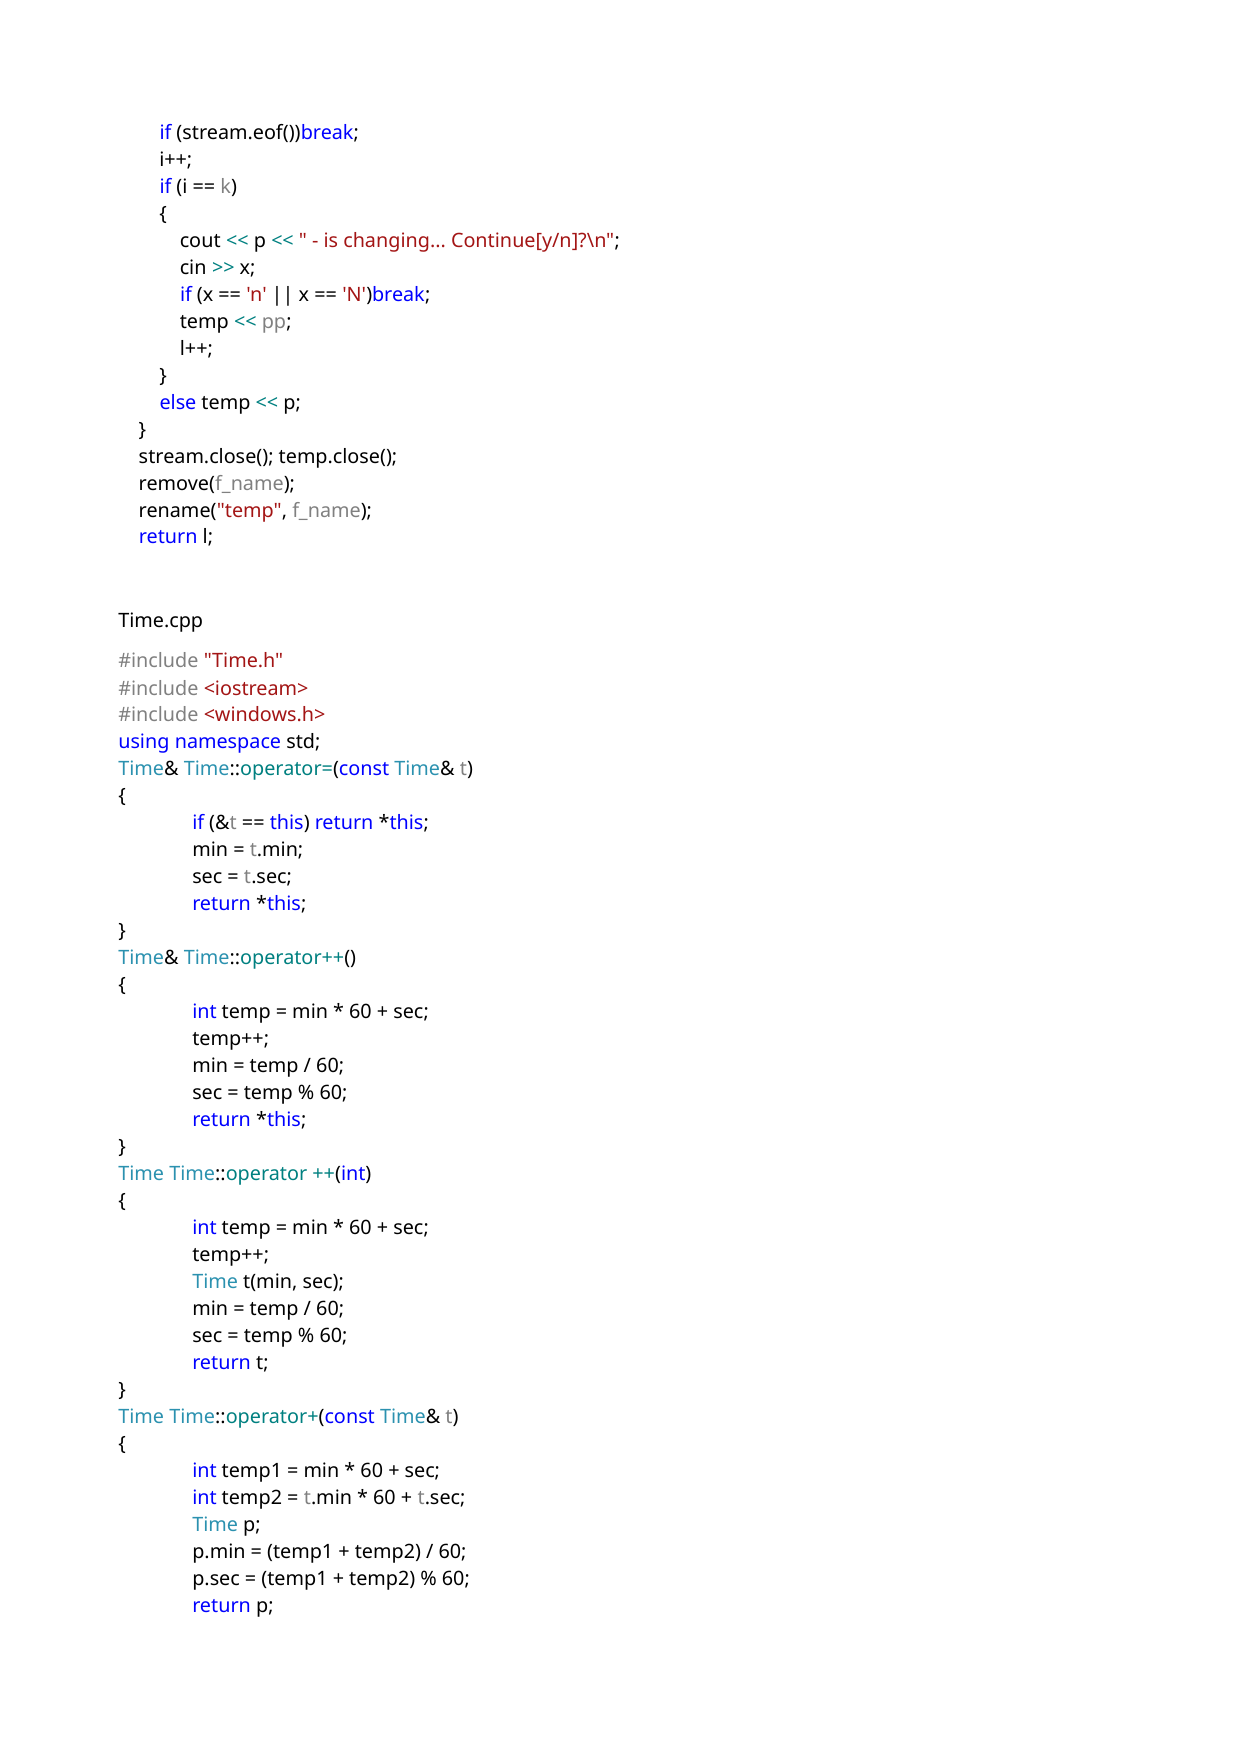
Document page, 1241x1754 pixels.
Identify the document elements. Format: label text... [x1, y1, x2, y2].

text if (i == k) [118, 172, 1122, 199]
text temp++; [118, 1024, 1122, 1051]
text { [118, 971, 1122, 997]
text min = temp / 60; [118, 1294, 1122, 1321]
text remove(f_name); [118, 469, 1122, 496]
text int temp1 = min * 60 + sec; [118, 1456, 1122, 1483]
text if (&t == this) return *this; [118, 809, 1122, 836]
text stream.close(); temp.close(); [118, 442, 1122, 469]
text sec = t.sec; [118, 863, 1122, 889]
text #include "Time.h" [118, 647, 1122, 674]
text { [118, 199, 1122, 226]
text int temp2 = t.min * 60 + t.sec; [118, 1483, 1122, 1510]
text Time& Time::operator++() [118, 943, 1122, 971]
text int temp = min * 60 + sec; [118, 1213, 1122, 1240]
text l++; [118, 334, 1122, 361]
text rename("temp", f_name); [118, 496, 1122, 523]
text #include <iostream> [118, 674, 1122, 701]
text sec = temp % 60; [118, 1321, 1122, 1348]
text temp << pp; [118, 307, 1122, 334]
text using namespace std; [118, 728, 1122, 755]
text return *this; [118, 889, 1122, 917]
text Time Time::operator+(const Time& t) [118, 1402, 1122, 1429]
text if (stream.eof())break; [118, 118, 1122, 145]
text min = t.min; [118, 836, 1122, 863]
text int temp = min * 60 + sec; [118, 997, 1122, 1024]
text { [118, 1186, 1122, 1213]
text cin >> x; [118, 253, 1122, 280]
text if (x == 'n' || x == 'N')break; [118, 280, 1122, 307]
text } [118, 1132, 1122, 1159]
text return t; [118, 1348, 1122, 1375]
text return p; [118, 1591, 1122, 1618]
text p.sec = (temp1 + temp2) % 60; [118, 1564, 1122, 1591]
text return l; [118, 523, 1122, 550]
text } [118, 361, 1122, 388]
text p.min = (temp1 + temp2) / 60; [118, 1537, 1122, 1564]
text else temp << p; [118, 388, 1122, 415]
text Time t(min, sec); [118, 1267, 1122, 1294]
text Time Time::operator ++(int) [118, 1159, 1122, 1186]
text { [118, 782, 1122, 809]
text sec = temp % 60; [118, 1078, 1122, 1105]
text i++; [118, 145, 1122, 172]
text } [118, 415, 1122, 442]
text return *this; [118, 1105, 1122, 1132]
text temp++; [118, 1240, 1122, 1267]
text min = temp / 60; [118, 1051, 1122, 1078]
text } [118, 917, 1122, 943]
text Time& Time::operator=(const Time& t) [118, 755, 1122, 782]
text #include <windows.h> [118, 701, 1122, 728]
text { [118, 1429, 1122, 1456]
text } [118, 1375, 1122, 1402]
text Time.cpp [118, 606, 1122, 633]
text Time p; [118, 1510, 1122, 1537]
text cout << p << " - is changing... Continue[y/n]?\n"; [118, 226, 1122, 253]
